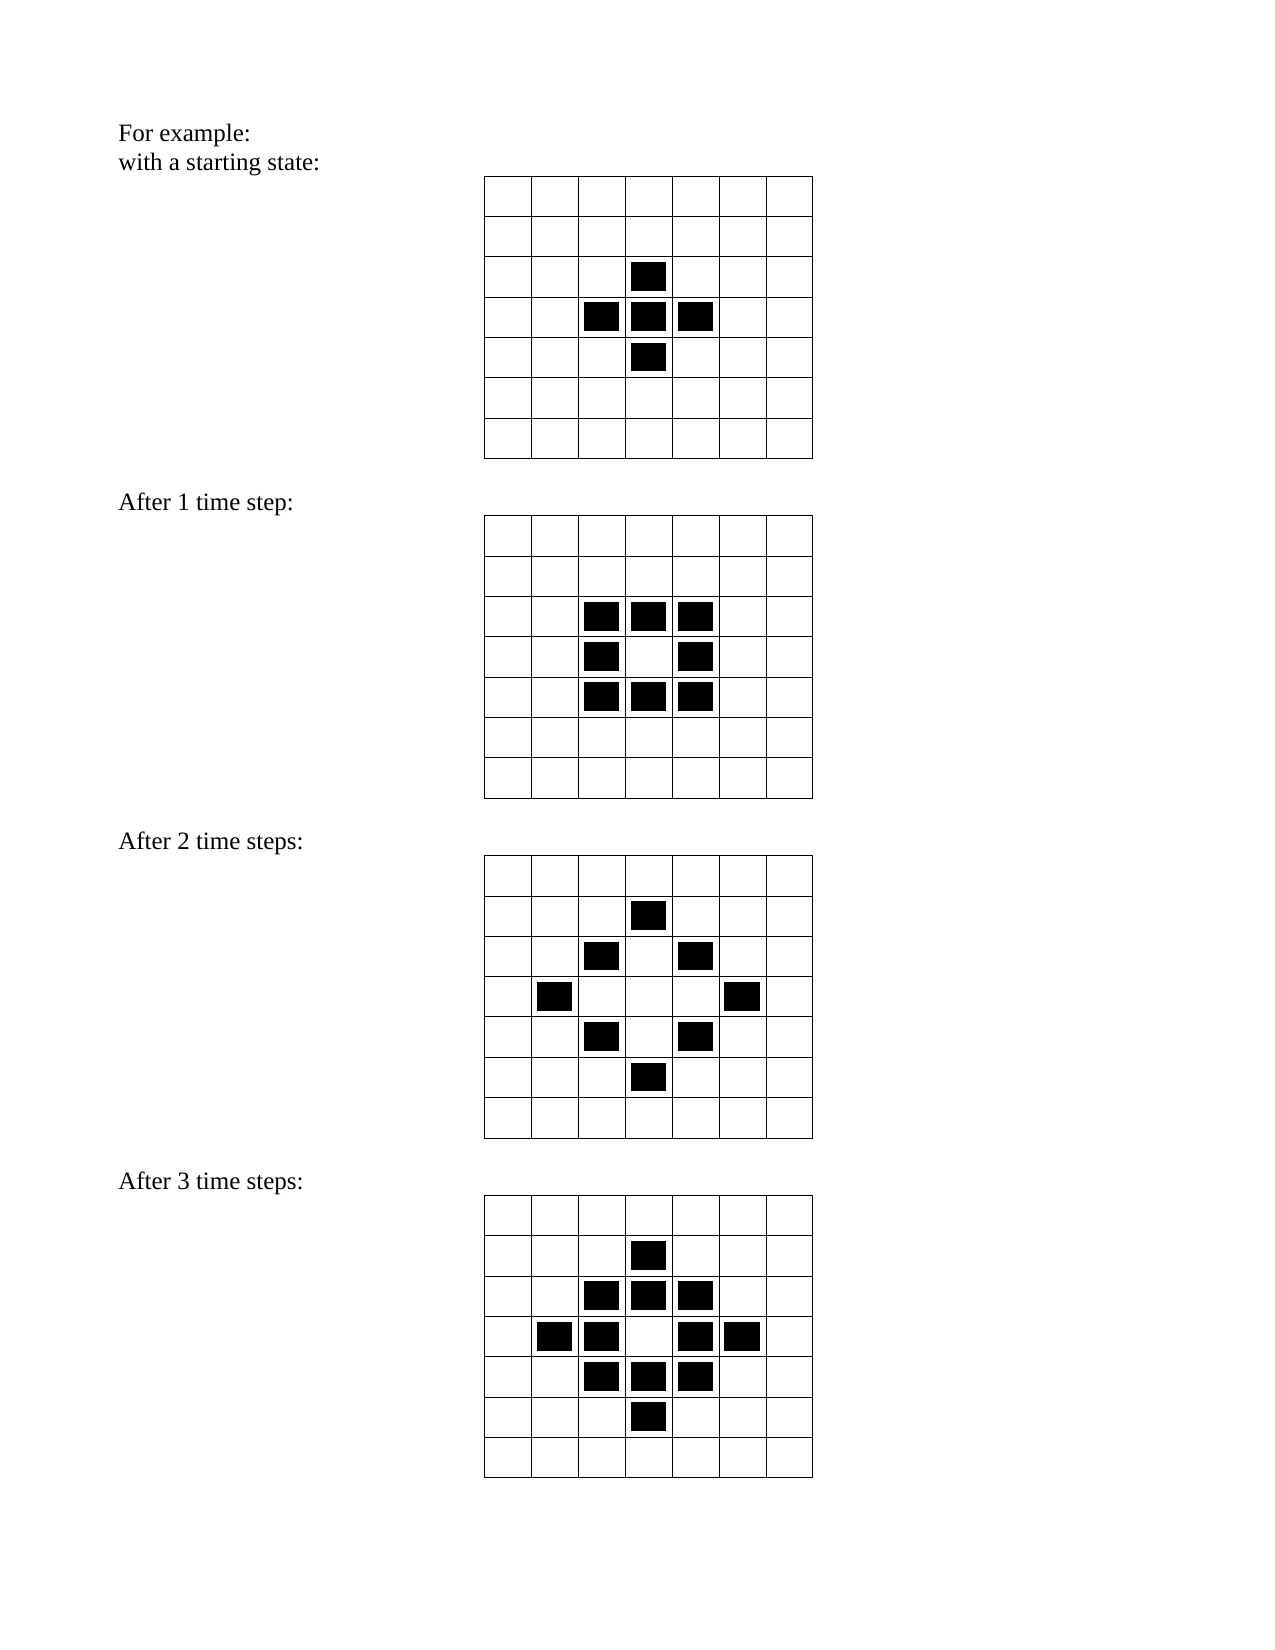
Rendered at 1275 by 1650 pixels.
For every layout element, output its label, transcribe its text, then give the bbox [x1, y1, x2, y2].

table_cell [673, 718, 719, 757]
table_cell [485, 637, 531, 677]
table_cell [579, 1236, 625, 1276]
table_cell [532, 378, 578, 417]
table_cell [579, 1098, 625, 1137]
table_cell [532, 338, 578, 377]
table_cell [579, 257, 625, 297]
table_cell [673, 419, 719, 458]
table_cell [485, 718, 531, 757]
table_cell [673, 1398, 719, 1437]
table_cell [720, 718, 766, 757]
table_cell [485, 378, 531, 417]
table_cell [579, 1017, 625, 1057]
table_cell [532, 637, 578, 677]
table_cell [720, 419, 766, 458]
table_cell [720, 557, 766, 596]
table_cell [673, 1236, 719, 1276]
table_cell [720, 758, 766, 798]
table_header [626, 516, 672, 556]
table_cell [579, 419, 625, 458]
table_header [626, 1196, 672, 1235]
table_cell [673, 977, 719, 1016]
table_cell [673, 338, 719, 377]
table_cell [673, 1017, 719, 1057]
table_cell [485, 557, 531, 596]
table_header [485, 516, 531, 556]
table_header [626, 177, 672, 216]
table_cell [626, 977, 672, 1016]
table_cell [767, 1017, 812, 1057]
table_cell [720, 1236, 766, 1276]
table_cell [579, 378, 625, 417]
table_cell [532, 758, 578, 798]
table_cell [767, 718, 812, 757]
table_cell [485, 419, 531, 458]
table_cell [673, 937, 719, 976]
table_cell [485, 1438, 531, 1477]
table_header [767, 1196, 812, 1235]
table_header [720, 1196, 766, 1235]
table_cell [673, 257, 719, 297]
table_cell [579, 678, 625, 717]
table_cell [485, 298, 531, 337]
table_cell [579, 217, 625, 256]
table_header [673, 177, 719, 216]
table_cell [673, 637, 719, 677]
table_cell [579, 338, 625, 377]
table_cell [485, 1098, 531, 1137]
table_header [485, 177, 531, 216]
table_cell [485, 1357, 531, 1397]
table_cell [673, 298, 719, 337]
table_cell [485, 257, 531, 297]
text For example: [118, 118, 1157, 147]
table_cell [767, 298, 812, 337]
table_cell [532, 678, 578, 717]
table_cell [626, 1438, 672, 1477]
table_cell [532, 1438, 578, 1477]
table_cell [767, 1357, 812, 1397]
table_cell [532, 1017, 578, 1057]
table_header [532, 516, 578, 556]
table_cell [673, 678, 719, 717]
table_header [579, 1196, 625, 1235]
table_cell [532, 257, 578, 297]
table_cell [485, 897, 531, 936]
table_cell [485, 338, 531, 377]
table_cell [626, 257, 672, 297]
table_header [720, 177, 766, 216]
table_cell [626, 678, 672, 717]
table_cell [626, 338, 672, 377]
table_cell [626, 217, 672, 256]
table_cell [485, 217, 531, 256]
table_cell [720, 597, 766, 636]
table_cell [532, 298, 578, 337]
table_cell [485, 758, 531, 798]
table_cell [720, 977, 766, 1016]
table_cell [579, 1058, 625, 1097]
table_header [532, 177, 578, 216]
table_cell [579, 637, 625, 677]
table_cell [767, 217, 812, 256]
table_cell [626, 637, 672, 677]
table_cell [626, 897, 672, 936]
table_cell [767, 937, 812, 976]
table_cell [579, 1317, 625, 1356]
table_cell [532, 1098, 578, 1137]
table_cell [720, 257, 766, 297]
table_header [626, 856, 672, 896]
table_cell [626, 1017, 672, 1057]
table_cell [673, 1098, 719, 1137]
table_cell [532, 557, 578, 596]
table_header [579, 856, 625, 896]
table_cell [626, 1058, 672, 1097]
table_cell [626, 1277, 672, 1316]
table_cell [532, 897, 578, 936]
table_cell [532, 419, 578, 458]
table_cell [532, 1357, 578, 1397]
table_header [720, 856, 766, 896]
table_cell [720, 1357, 766, 1397]
table_header [767, 516, 812, 556]
table_cell [485, 678, 531, 717]
table_cell [626, 298, 672, 337]
table_header [485, 856, 531, 896]
table_cell [579, 897, 625, 936]
table_cell [579, 298, 625, 337]
table_cell [532, 1277, 578, 1316]
table_cell [485, 1058, 531, 1097]
table_cell [673, 597, 719, 636]
table_cell [626, 557, 672, 596]
table_header [579, 516, 625, 556]
table_cell [720, 1058, 766, 1097]
table_cell [485, 1317, 531, 1356]
table_cell [532, 597, 578, 636]
text After 1 time step: [118, 487, 1157, 515]
text After 2 time steps: [118, 826, 1157, 855]
table_cell [532, 718, 578, 757]
table_cell [485, 1398, 531, 1437]
table_cell [720, 897, 766, 936]
table_cell [579, 1357, 625, 1397]
table_cell [767, 1277, 812, 1316]
table_cell [579, 977, 625, 1016]
table_cell [720, 637, 766, 677]
table_cell [673, 1438, 719, 1477]
table_cell [720, 1017, 766, 1057]
text with a starting state: [118, 147, 1157, 176]
table_cell [767, 678, 812, 717]
table_cell [767, 637, 812, 677]
table_cell [579, 1398, 625, 1437]
table_cell [673, 1058, 719, 1097]
table_header [767, 856, 812, 896]
table_header [532, 856, 578, 896]
table_cell [767, 1058, 812, 1097]
table_cell [626, 1357, 672, 1397]
table_cell [626, 937, 672, 976]
table_cell [485, 1236, 531, 1276]
table_cell [626, 758, 672, 798]
table_header [579, 177, 625, 216]
table_cell [485, 977, 531, 1016]
text After 3 time steps: [118, 1166, 1157, 1195]
table_cell [626, 1236, 672, 1276]
table_cell [767, 1398, 812, 1437]
table_cell [626, 597, 672, 636]
table_cell [626, 718, 672, 757]
table_cell [767, 977, 812, 1016]
table_cell [532, 937, 578, 976]
table_cell [485, 597, 531, 636]
table_header [485, 1196, 531, 1235]
table_cell [532, 1058, 578, 1097]
table_cell [720, 338, 766, 377]
table_cell [579, 1277, 625, 1316]
table_cell [485, 1277, 531, 1316]
table_cell [720, 378, 766, 417]
table_cell [579, 937, 625, 976]
table_cell [673, 1317, 719, 1356]
table_header [673, 856, 719, 896]
table_cell [720, 678, 766, 717]
table_cell [579, 1438, 625, 1477]
table_cell [720, 298, 766, 337]
table_cell [767, 1317, 812, 1356]
table_cell [720, 217, 766, 256]
table_cell [767, 897, 812, 936]
table_cell [626, 1398, 672, 1437]
table_header [720, 516, 766, 556]
table_cell [767, 1236, 812, 1276]
table_cell [579, 718, 625, 757]
table_cell [532, 1236, 578, 1276]
table_cell [673, 217, 719, 256]
table_cell [626, 1317, 672, 1356]
table_cell [673, 758, 719, 798]
table_cell [532, 1317, 578, 1356]
table_cell [767, 1438, 812, 1477]
table_cell [485, 1017, 531, 1057]
table_cell [767, 597, 812, 636]
table_cell [626, 378, 672, 417]
table_cell [579, 597, 625, 636]
table_cell [485, 937, 531, 976]
table_cell [767, 758, 812, 798]
table_cell [767, 338, 812, 377]
table_cell [767, 1098, 812, 1137]
table_cell [532, 1398, 578, 1437]
table_cell [626, 1098, 672, 1137]
table_cell [720, 1398, 766, 1437]
table_cell [720, 1438, 766, 1477]
table_cell [532, 217, 578, 256]
table_cell [720, 1317, 766, 1356]
table_cell [720, 937, 766, 976]
table_cell [673, 1277, 719, 1316]
table_cell [720, 1098, 766, 1137]
table_cell [673, 1357, 719, 1397]
table_cell [579, 758, 625, 798]
table_cell [767, 419, 812, 458]
table_header [532, 1196, 578, 1235]
table_cell [532, 977, 578, 1016]
table_header [673, 516, 719, 556]
table_header [767, 177, 812, 216]
table_cell [720, 1277, 766, 1316]
table_cell [767, 557, 812, 596]
table_cell [767, 257, 812, 297]
table_cell [767, 378, 812, 417]
table_cell [673, 557, 719, 596]
table_cell [626, 419, 672, 458]
table_cell [673, 378, 719, 417]
table_header [673, 1196, 719, 1235]
table_cell [579, 557, 625, 596]
table_cell [673, 897, 719, 936]
